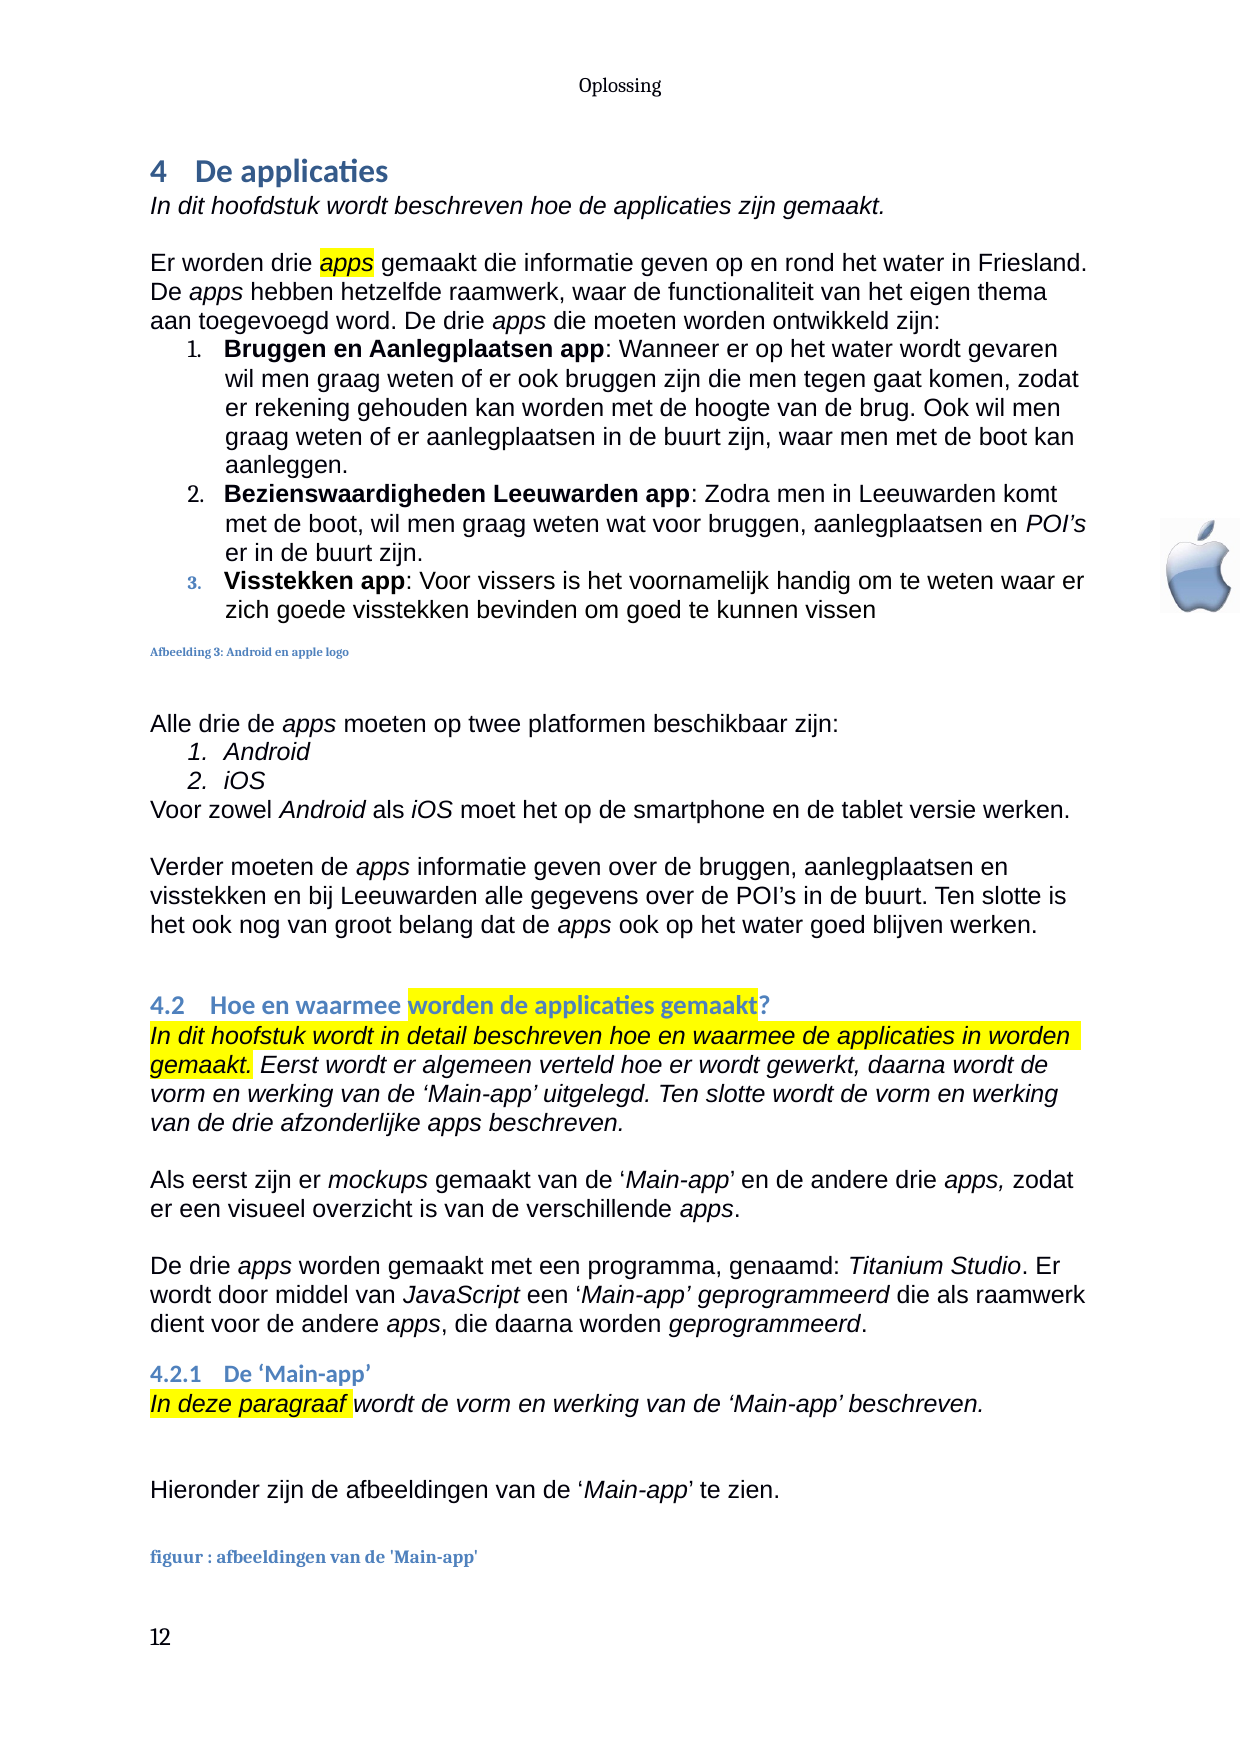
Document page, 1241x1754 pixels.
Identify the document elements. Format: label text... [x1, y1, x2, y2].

text figuur : afbeeldingen van de 'Main-app' [150, 1546, 1090, 1568]
text In dit hoofstuk wordt in detail beschreven hoe en waarmee de applicaties in worden gemaakt. Eerst wordt er algemeen verteld hoe er wordt gewerkt, daarna wordt de vorm en werking van de ‘Main-app’ uitgelegd. Ten slotte wordt de vorm en werking van de drie afzonderlijke apps beschreven. [150, 1021, 1090, 1136]
text Er worden drie apps gemaakt die informatie geven op en rond het water in Friesland. De apps hebben hetzelfde raamwerk, waar de functionaliteit van het eigen thema aan toegevoegd word. De drie apps die moeten worden ontwikkeld zijn: [150, 248, 1090, 334]
text Afbeelding 3: Android en apple logo [150, 645, 1090, 659]
list Visstekken app: Voor vissers is het voornamelijk handig om te weten waar er zich goede visstekken bevinden om goed te kunnen vissen [187, 566, 1090, 624]
list Bruggen en Aanlegplaatsen app: Wanneer er op het water wordt gevaren wil men graag weten of er ook bruggen zijn die men tegen gaat komen, zodat er rekening gehouden kan worden met de hoogte van de brug. Ook wil men graag weten of er aanlegplaatsen in de buurt zijn, waar men met de boot kan aanleggen. [187, 334, 1090, 479]
list iOS [187, 766, 1090, 795]
subtitle 4.2 Hoe en waarmee worden de applicaties gemaakt? [150, 988, 1090, 1021]
text Als eerst zijn er mockups gemaakt van de ‘Main-app’ en de andere drie apps, zodat er een visueel overzicht is van de verschillende apps. [150, 1165, 1090, 1222]
picture [1160, 517, 1240, 613]
subtitle 4 De applicaties [150, 150, 1090, 191]
text Alle drie de apps moeten op twee platformen beschikbaar zijn: [150, 709, 1090, 737]
text Verder moeten de apps informatie geven over de bruggen, aanlegplaatsen en visstekken en bij Leeuwarden alle gegevens over de POI’s in de buurt. Ten slotte is het ook nog van groot belang dat de apps ook op het water goed blijven werken. [150, 852, 1090, 939]
text Voor zowel Android als iOS moet het op de smartphone en de tablet versie werken. [150, 795, 1090, 824]
list Bezienswaardigheden Leeuwarden app: Zodra men in Leeuwarden komt met de boot, wil men graag weten wat voor bruggen, aanlegplaatsen en POI’s er in de buurt zijn. [187, 479, 1090, 566]
text Hieronder zijn de afbeeldingen van de ‘Main-app’ te zien. [150, 1475, 1090, 1504]
list Android [187, 737, 1090, 766]
text In deze paragraaf wordt de vorm en werking van de ‘Main-app’ beschreven. [150, 1389, 1090, 1418]
text In dit hoofdstuk wordt beschreven hoe de applicaties zijn gemaakt. [150, 191, 1090, 219]
text De drie apps worden gemaakt met een programma, genaamd: Titanium Studio. Er wordt door middel van JavaScript een ‘Main-app’ geprogrammeerd die als raamwerk dient voor de andere apps, die daarna worden geprogrammeerd. [150, 1251, 1090, 1337]
subtitle 4.2.1 De ‘Main-app’ [150, 1358, 1090, 1389]
